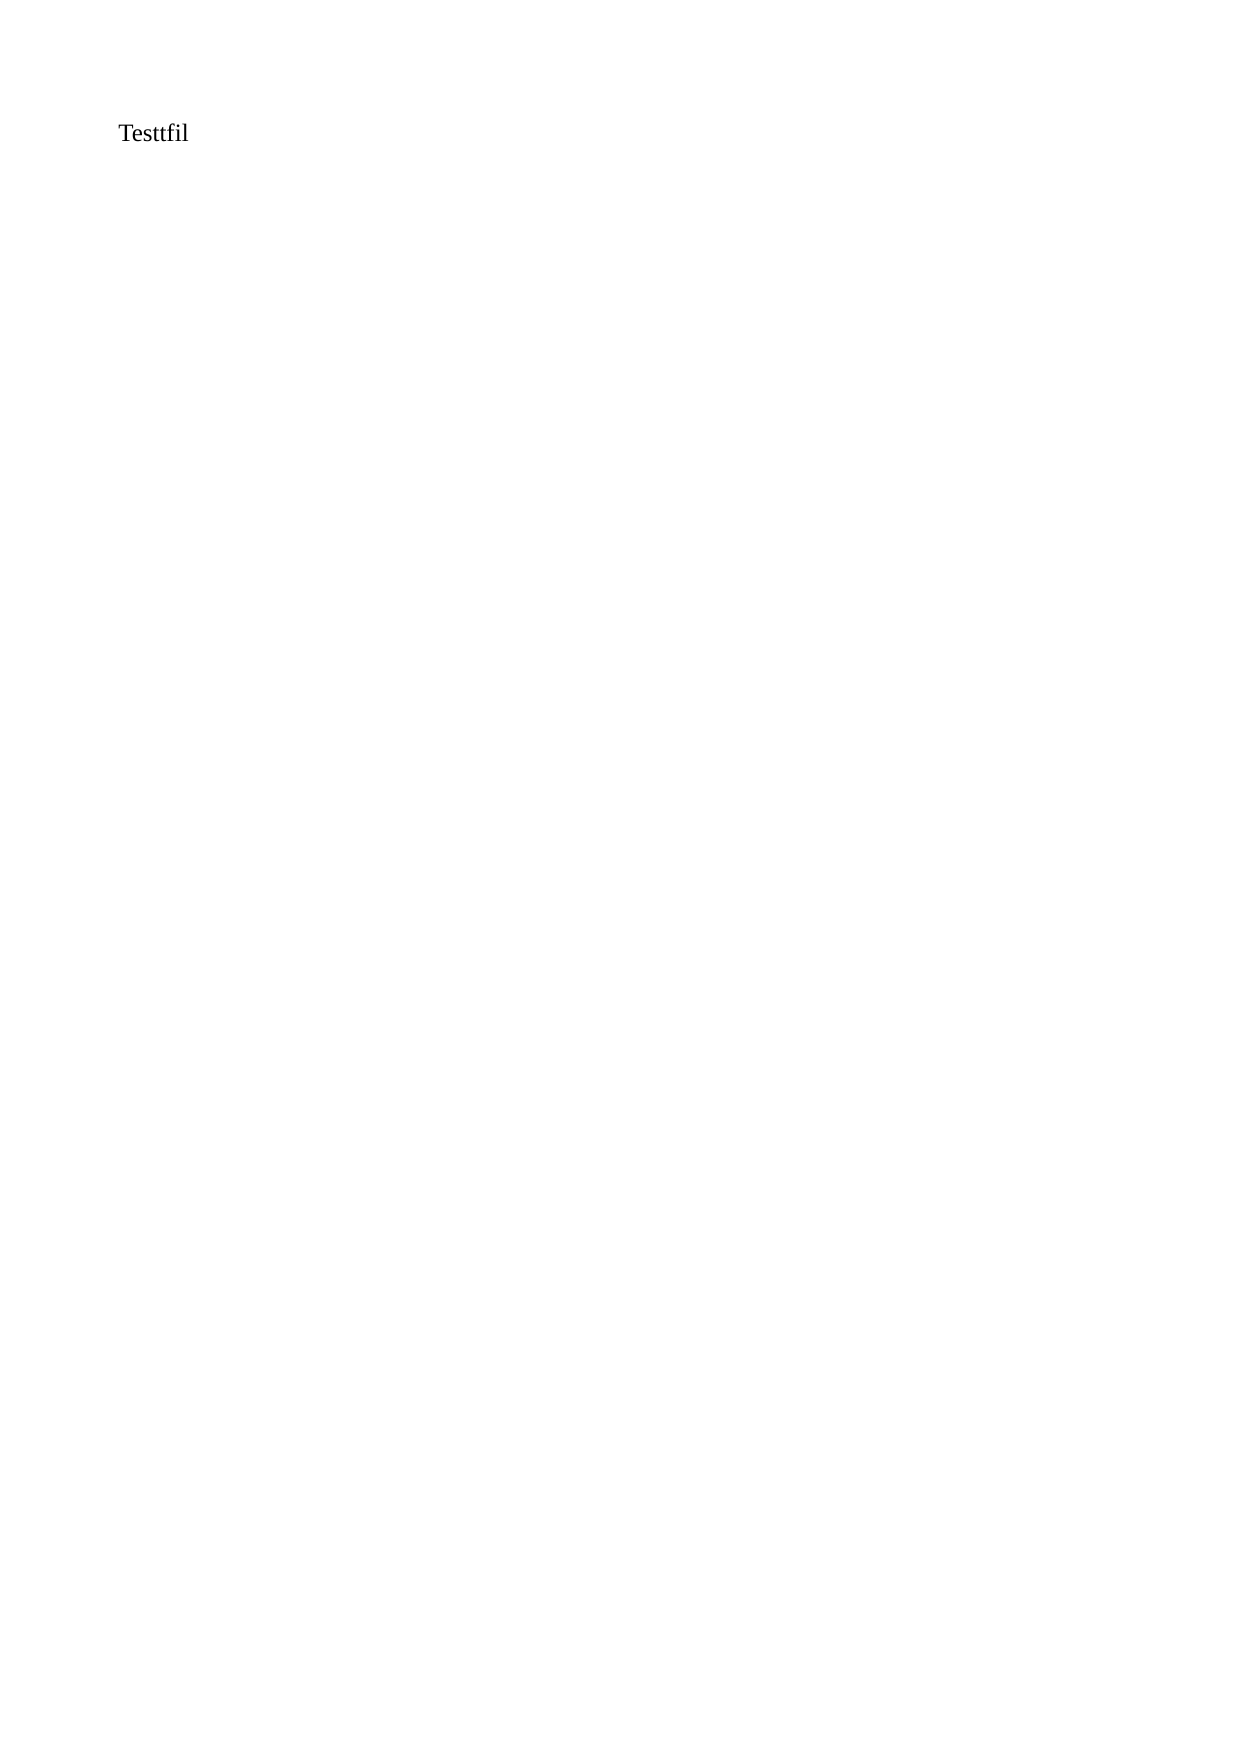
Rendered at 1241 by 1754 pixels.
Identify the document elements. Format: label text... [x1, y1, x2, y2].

text Testtfil [118, 118, 1122, 147]
